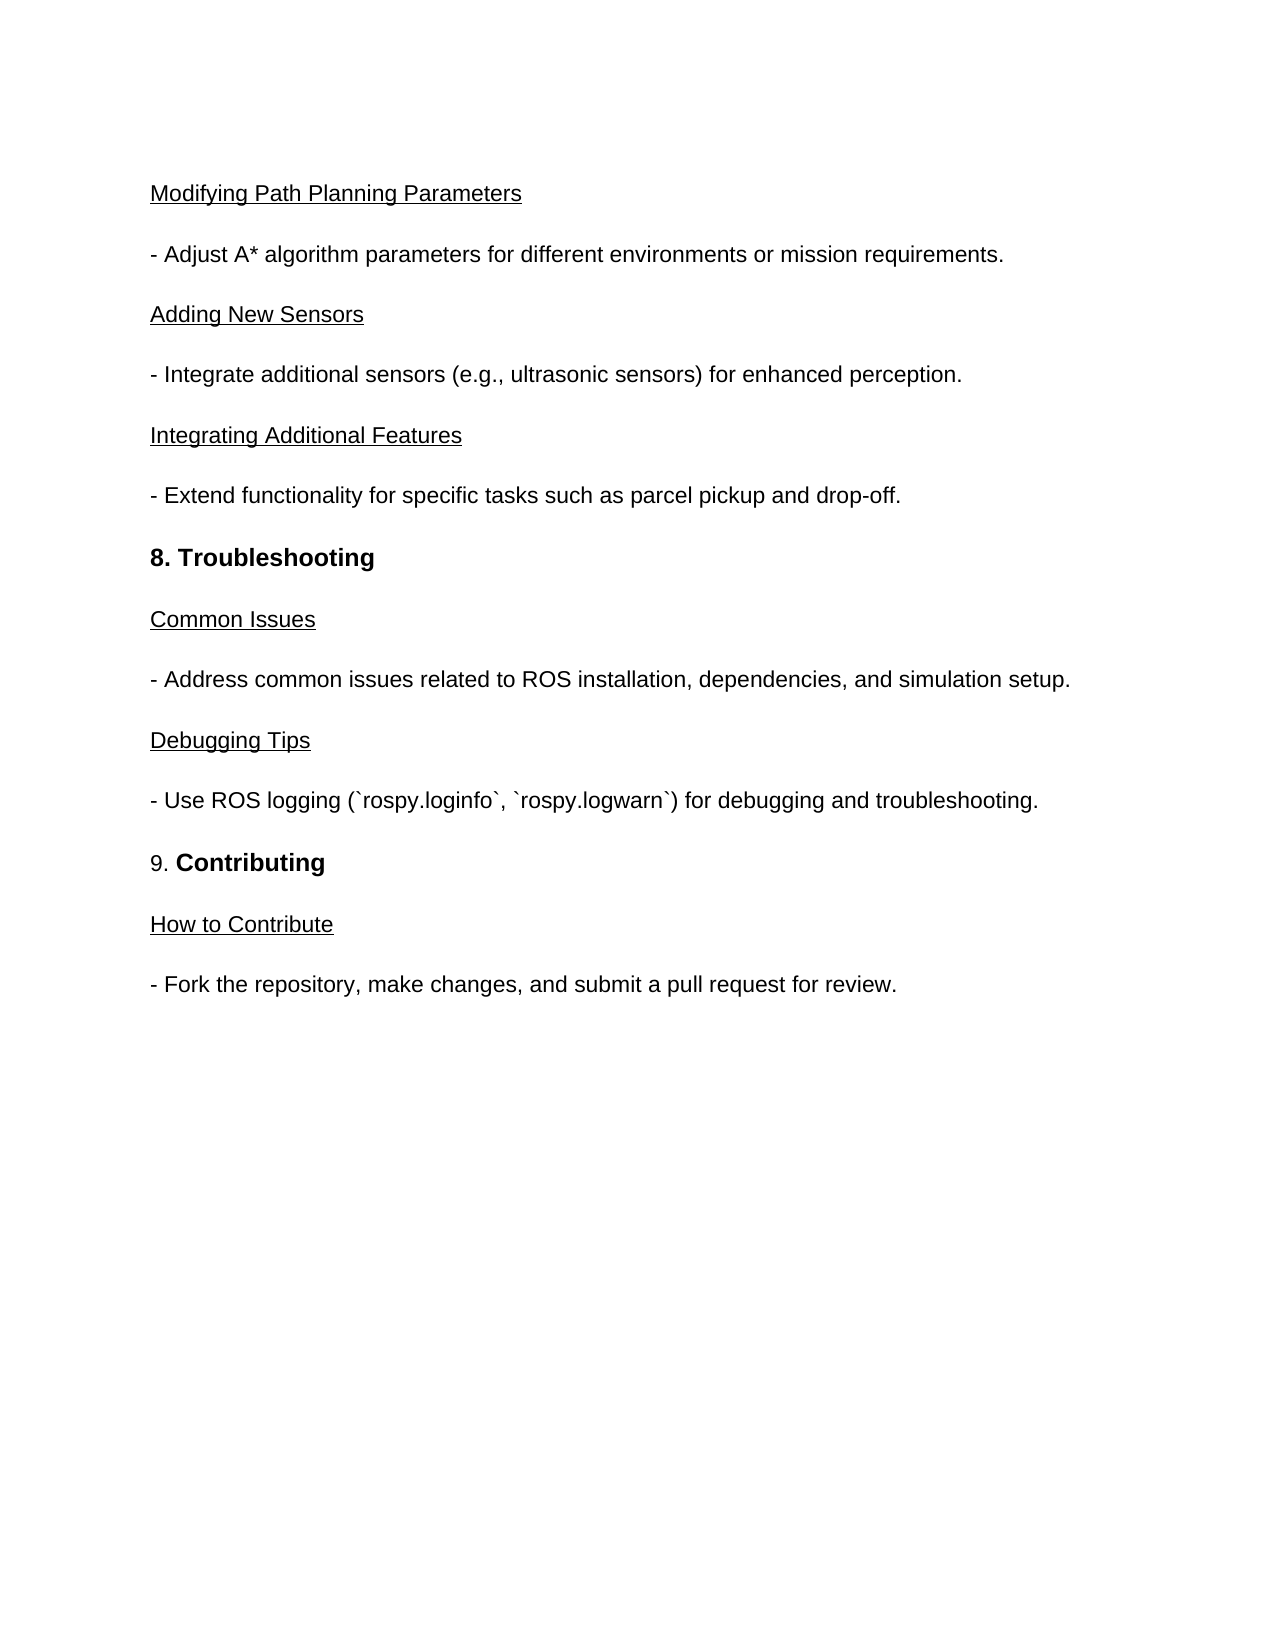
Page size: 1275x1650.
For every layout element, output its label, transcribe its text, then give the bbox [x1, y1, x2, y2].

text Modifying Path Planning Parameters [150, 180, 1125, 207]
text - Fork the repository, make changes, and submit a pull request for review. [150, 971, 1125, 998]
text Debugging Tips [150, 727, 1125, 753]
text - Use ROS logging (`rospy.loginfo`, `rospy.logwarn`) for debugging and troubleshooting. [150, 787, 1125, 813]
text Integrating Additional Features [150, 422, 1125, 448]
text - Integrate additional sensors (e.g., ultrasonic sensors) for enhanced perception. [150, 361, 1125, 388]
text - Adjust A* algorithm parameters for different environments or mission requirements. [150, 241, 1125, 267]
text - Address common issues related to ROS installation, dependencies, and simulation setup. [150, 666, 1125, 693]
text 9. Contributing [150, 848, 1125, 876]
text How to Contribute [150, 911, 1125, 937]
text 8. Troubleshooting [150, 543, 1125, 571]
text Adding New Sensors [150, 301, 1125, 327]
text Common Issues [150, 606, 1125, 632]
text - Extend functionality for specific tasks such as parcel pickup and drop-off. [150, 482, 1125, 509]
